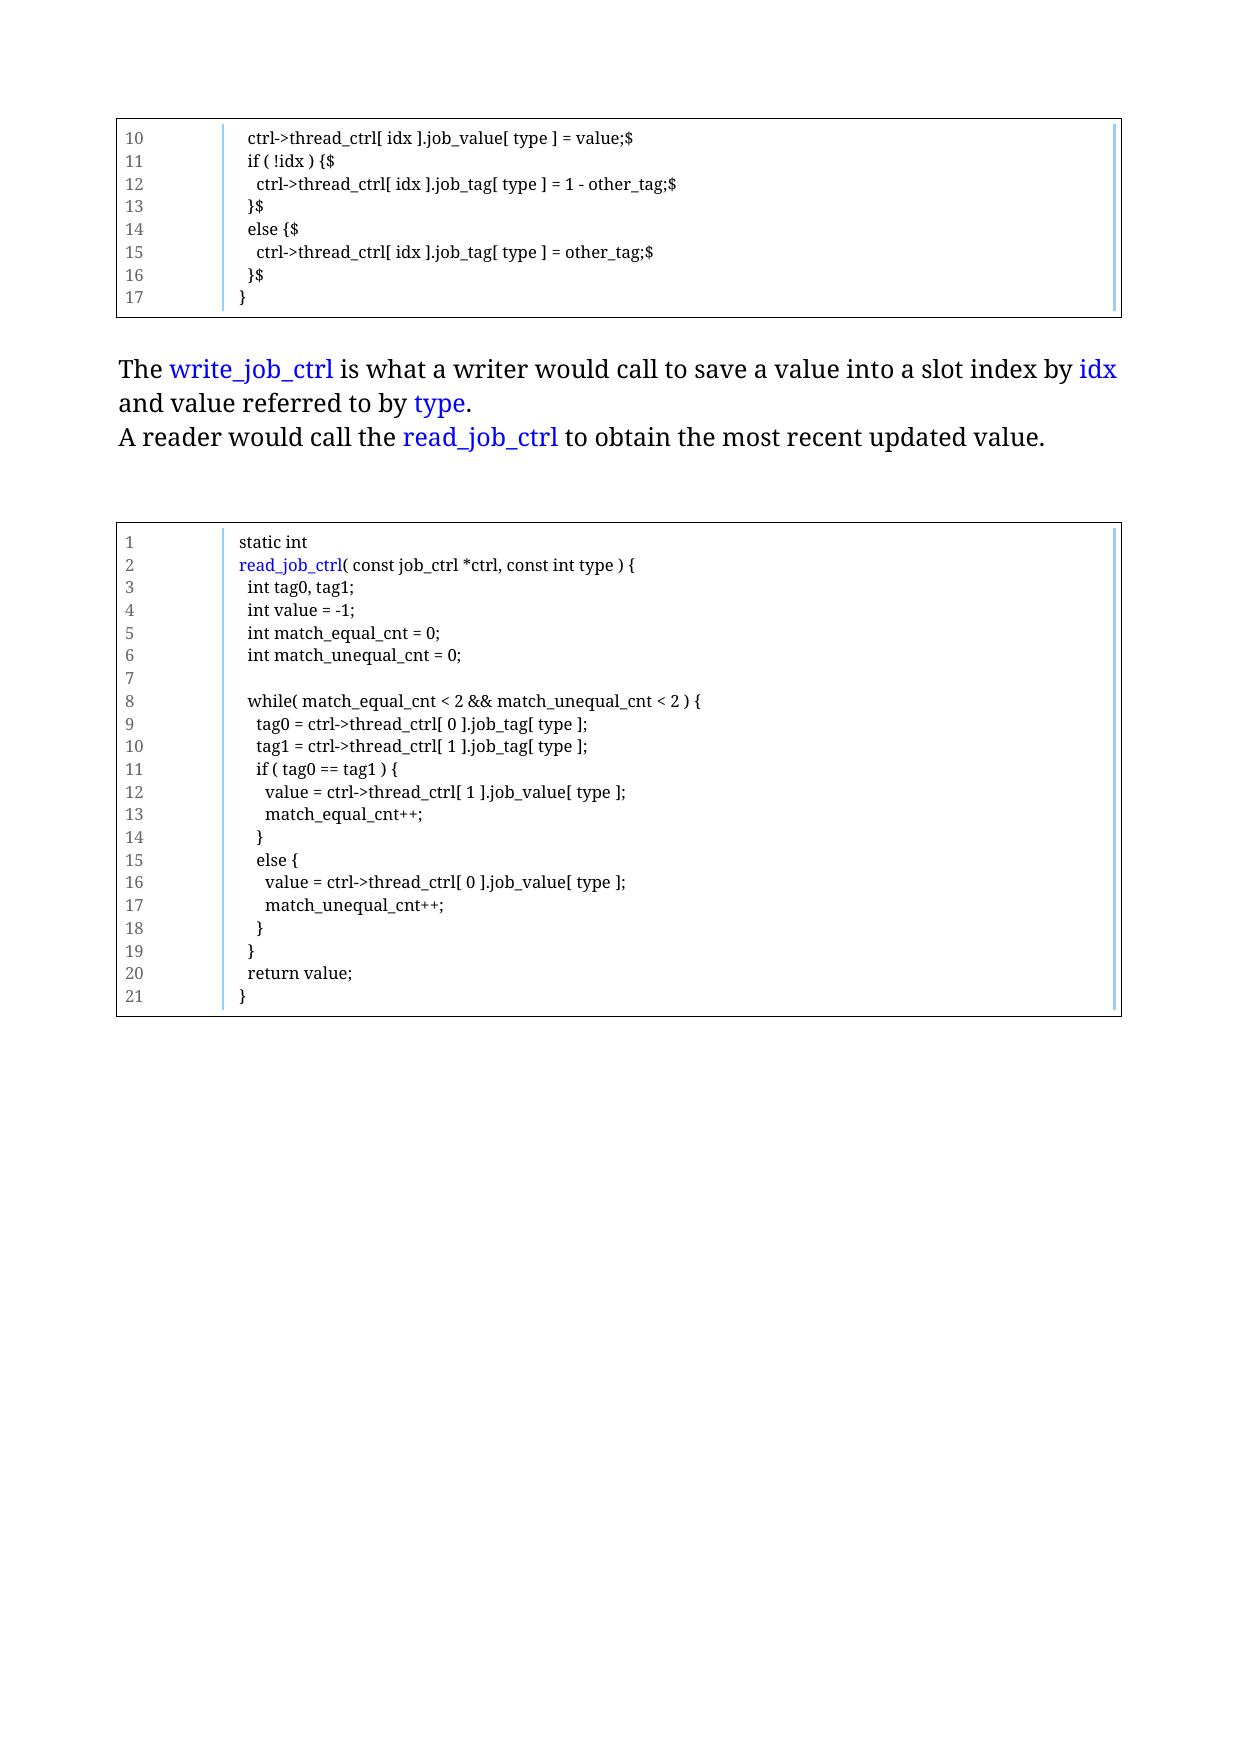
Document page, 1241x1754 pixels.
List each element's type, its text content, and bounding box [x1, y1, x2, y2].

table_header 1 2 3 4 5 6 7 8 9 10 11 12 13 14 15 16 17 18 19 20 21 [117, 523, 230, 1016]
table_header 10 11 12 13 14 15 16 17 [117, 119, 230, 317]
table_header static int read_job_ctrl( const job_ctrl *ctrl, const int type ) { int tag0, tag1; int value = -1; int match_equal_cnt = 0; int match_unequal_cnt = 0; while( match_equal_cnt < 2 && match_unequal_cnt < 2 ) { tag0 = ctrl->thread_ctrl[ 0 ].job_tag[ type ]; tag1 = ctrl->thread_ctrl[ 1 ].job_tag[ type ]; if ( tag0 == tag1 ) { value = ctrl->thread_ctrl[ 1 ].job_value[ type ]; match_equal_cnt++; } else { value = ctrl->thread_ctrl[ 0 ].job_value[ type ]; match_unequal_cnt++; } } return value; } [230, 523, 1121, 1016]
text The write_job_ctrl is what a writer would call to save a value into a slot index by idx and value referred to by type. [118, 351, 1122, 419]
table_header ctrl->thread_ctrl[ idx ].job_value[ type ] = value;$ if ( !idx ) {$ ctrl->thread_ctrl[ idx ].job_tag[ type ] = 1 - other_tag;$ }$ else {$ ctrl->thread_ctrl[ idx ].job_tag[ type ] = other_tag;$ }$ } [230, 119, 1121, 317]
text A reader would call the read_job_ctrl to obtain the most recent updated value. [118, 419, 1122, 453]
